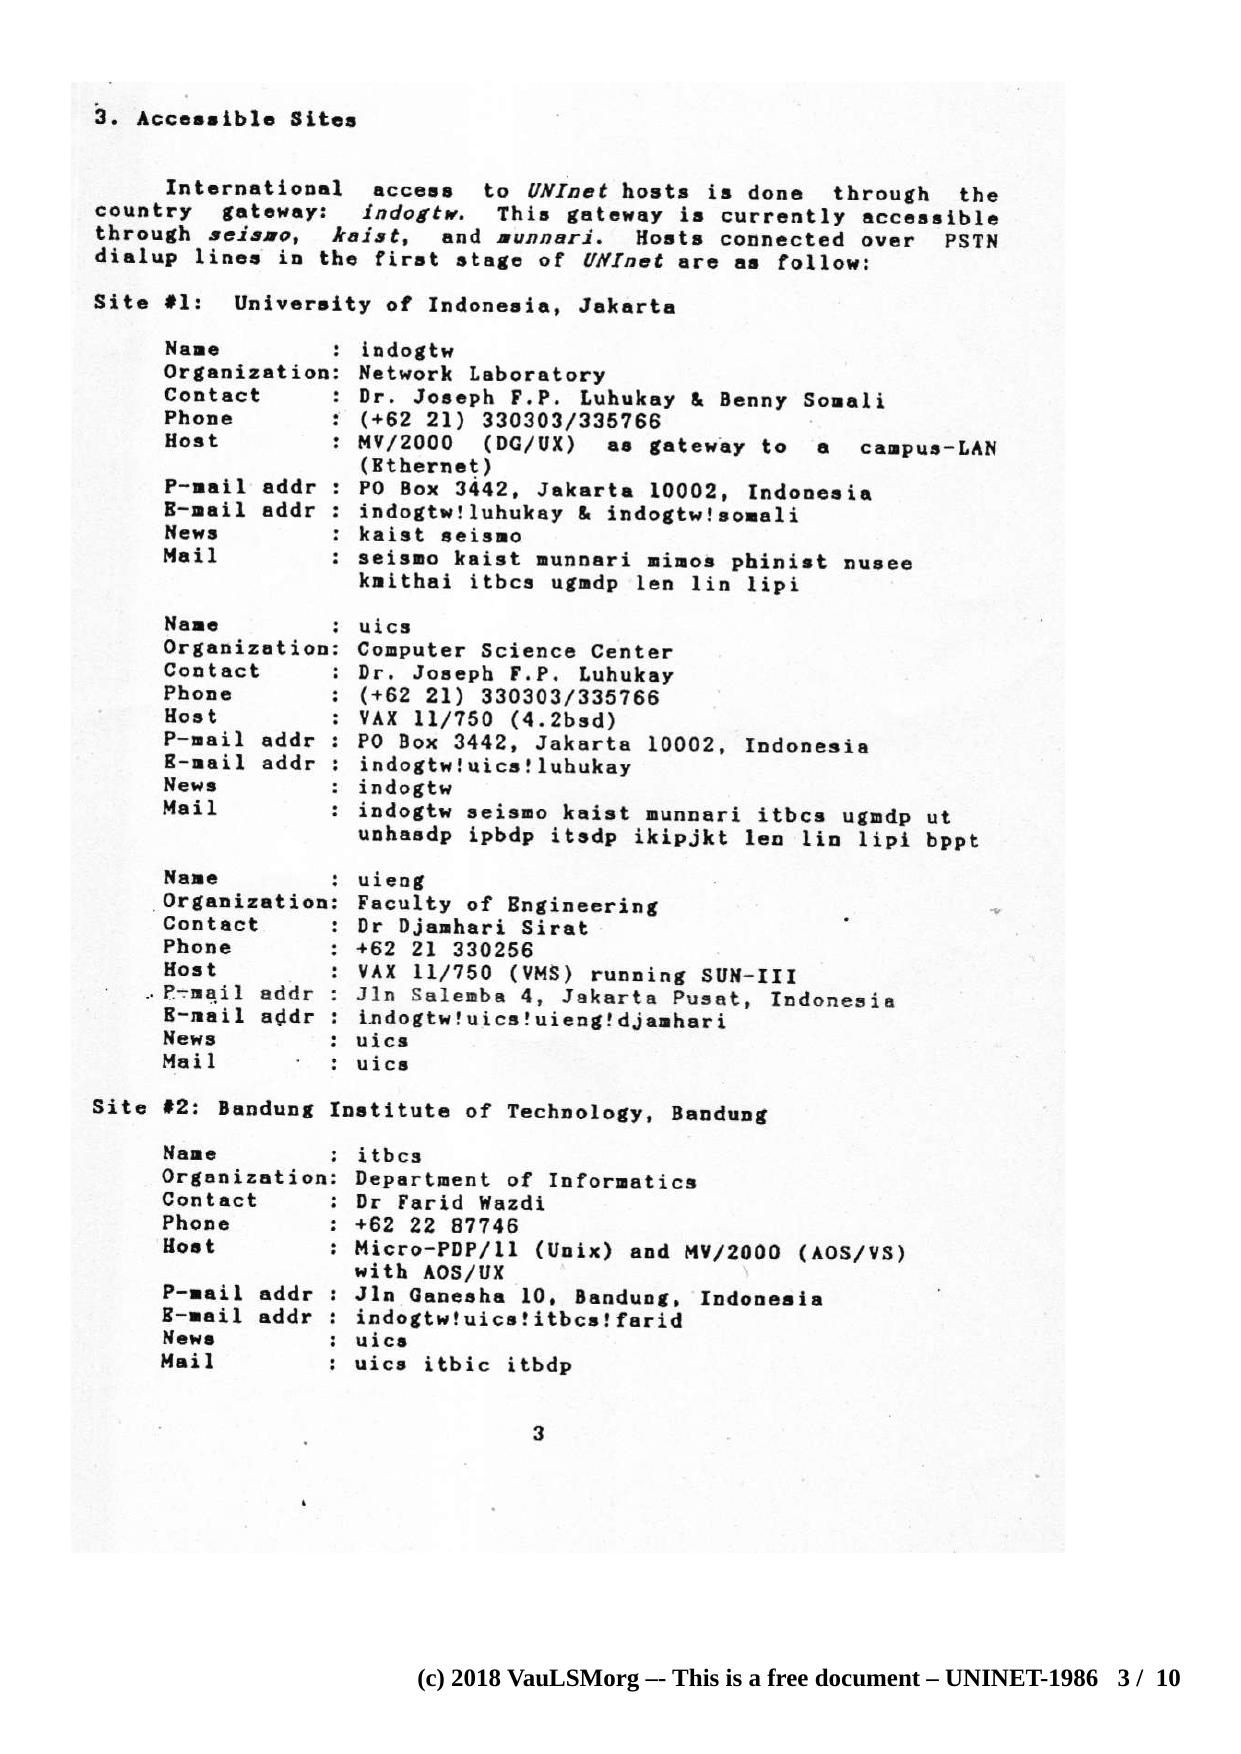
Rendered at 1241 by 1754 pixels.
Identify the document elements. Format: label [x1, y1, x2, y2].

picture [70, 82, 1066, 1553]
